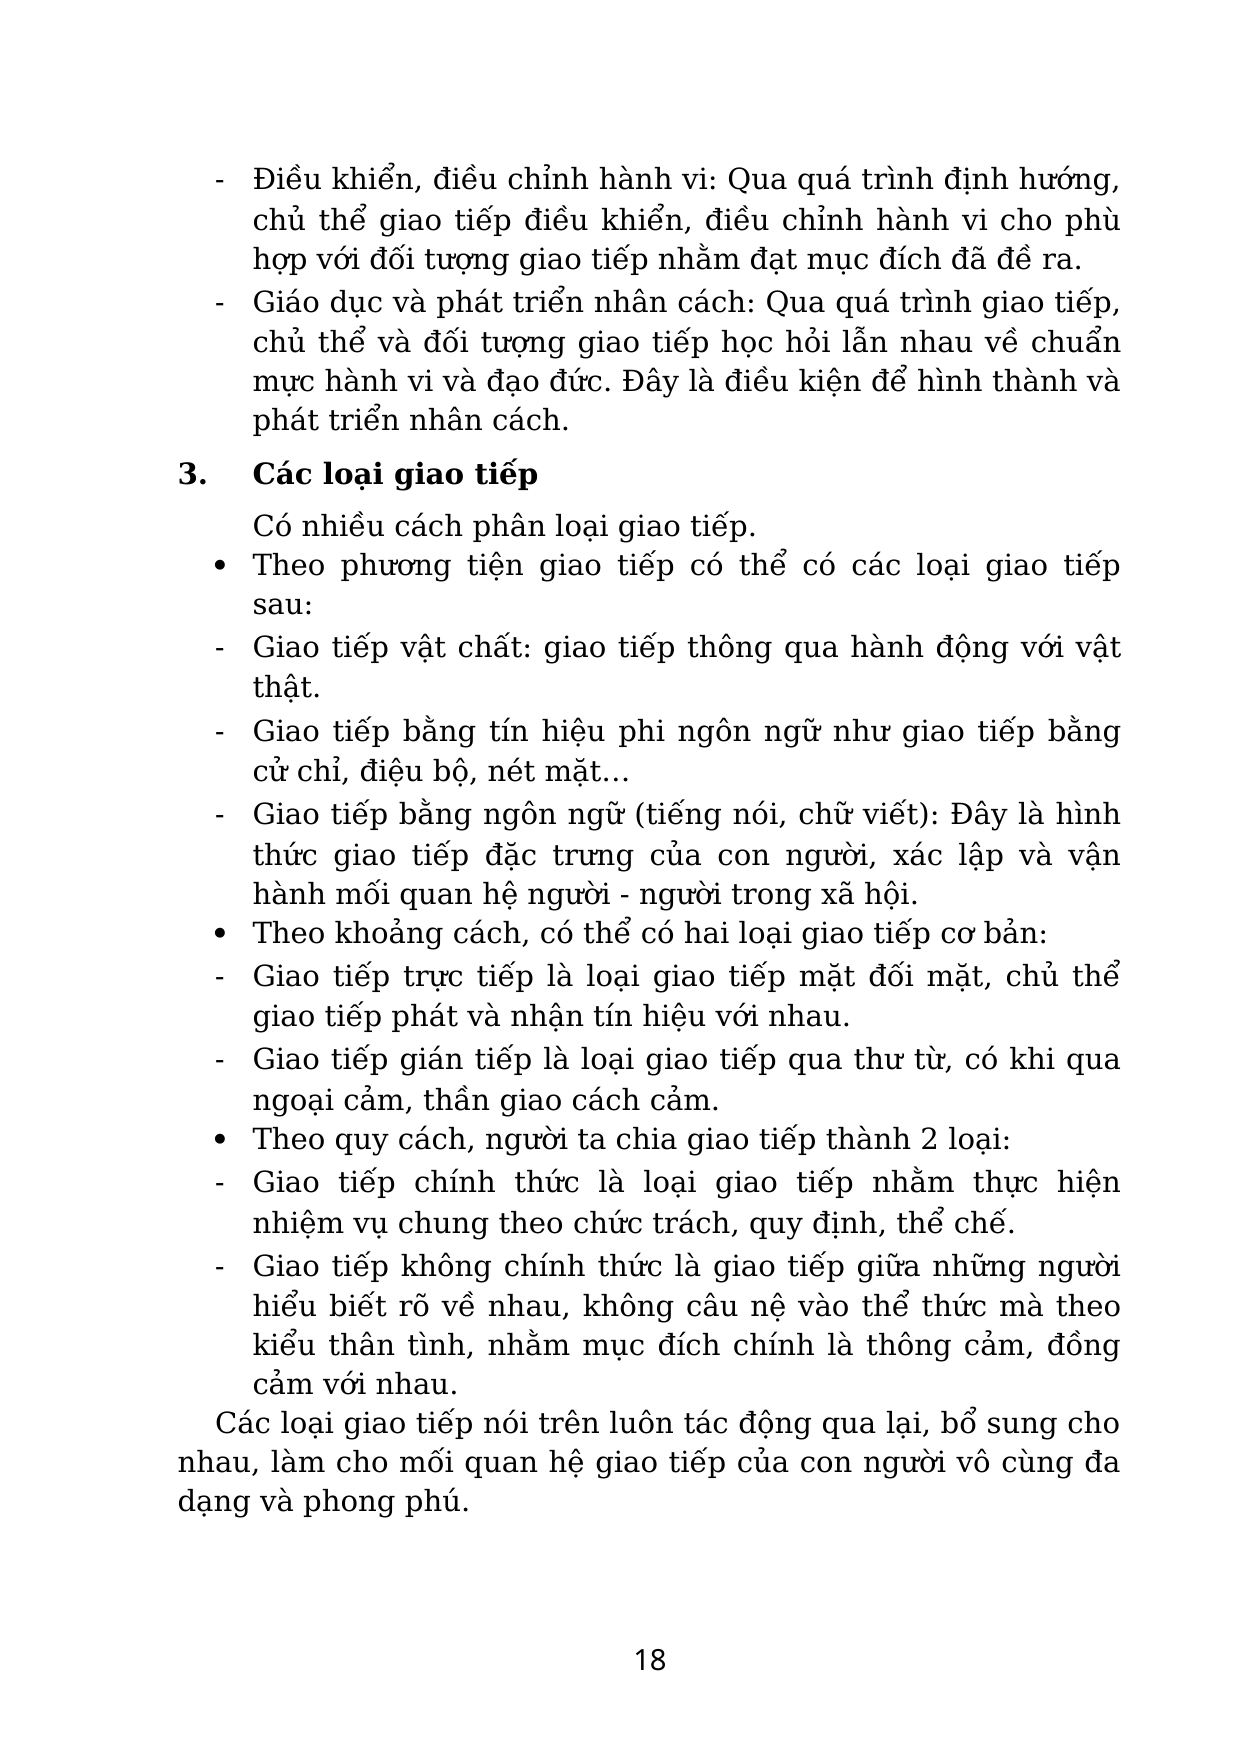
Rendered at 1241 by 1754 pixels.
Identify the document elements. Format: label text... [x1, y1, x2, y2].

list Giao tiếp gián tiếp là loại giao tiếp qua thư từ, có khi qua ngoại cảm, thần giao cách cảm. [215, 1039, 1122, 1117]
list Giao tiếp trực tiếp là loại giao tiếp mặt đối mặt, chủ thể giao tiếp phát và nhận tín hiệu với nhau. [215, 955, 1122, 1034]
list Giao tiếp vật chất: giao tiếp thông qua hành động với vật thật. [215, 626, 1122, 705]
list Theo khoảng cách, có thể có hai loại giao tiếp cơ bản: [215, 916, 1122, 950]
subtitle Các loại giao tiếp [177, 457, 1122, 492]
list Giao tiếp bằng tín hiệu phi ngôn ngữ như giao tiếp bằng cử chỉ, điệu bộ, nét mặt… [215, 710, 1122, 788]
list Theo quy cách, người ta chia giao tiếp thành 2 loại: [215, 1122, 1122, 1156]
list Theo phương tiện giao tiếp có thể có các loại giao tiếp sau: [215, 548, 1122, 621]
list Điều khiển, điều chỉnh hành vi: Qua quá trình định hướng, chủ thể giao tiếp điều khiển, điều chỉnh hành vi cho phù hợp với đối tượng giao tiếp nhằm đạt mục đích đã đề ra. [215, 158, 1122, 276]
list Giáo dục và phát triển nhân cách: Qua quá trình giao tiếp, chủ thể và đối tượng giao tiếp học hỏi lẫn nhau về chuẩn mực hành vi và đạo đức. Đây là điều kiện để hình thành và phát triển nhân cách. [215, 281, 1122, 438]
list Giao tiếp bằng ngôn ngữ (tiếng nói, chữ viết): Đây là hình thức giao tiếp đặc trưng của con người, xác lập và vận hành mối quan hệ người - người trong xã hội. [215, 793, 1122, 911]
list Giao tiếp không chính thức là giao tiếp giữa những người hiểu biết rõ về nhau, không câu nệ vào thể thức mà theo kiểu thân tình, nhằm mục đích chính là thông cảm, đồng cảm với nhau. [215, 1245, 1122, 1401]
list Giao tiếp chính thức là loại giao tiếp nhằm thực hiện nhiệm vụ chung theo chức trách, quy định, thể chế. [215, 1161, 1122, 1240]
text Các loại giao tiếp nói trên luôn tác động qua lại, bổ sung cho nhau, làm cho mối quan hệ giao tiếp của con người vô cùng đa dạng và phong phú. [177, 1406, 1122, 1518]
text Có nhiều cách phân loại giao tiếp. [177, 509, 1122, 543]
